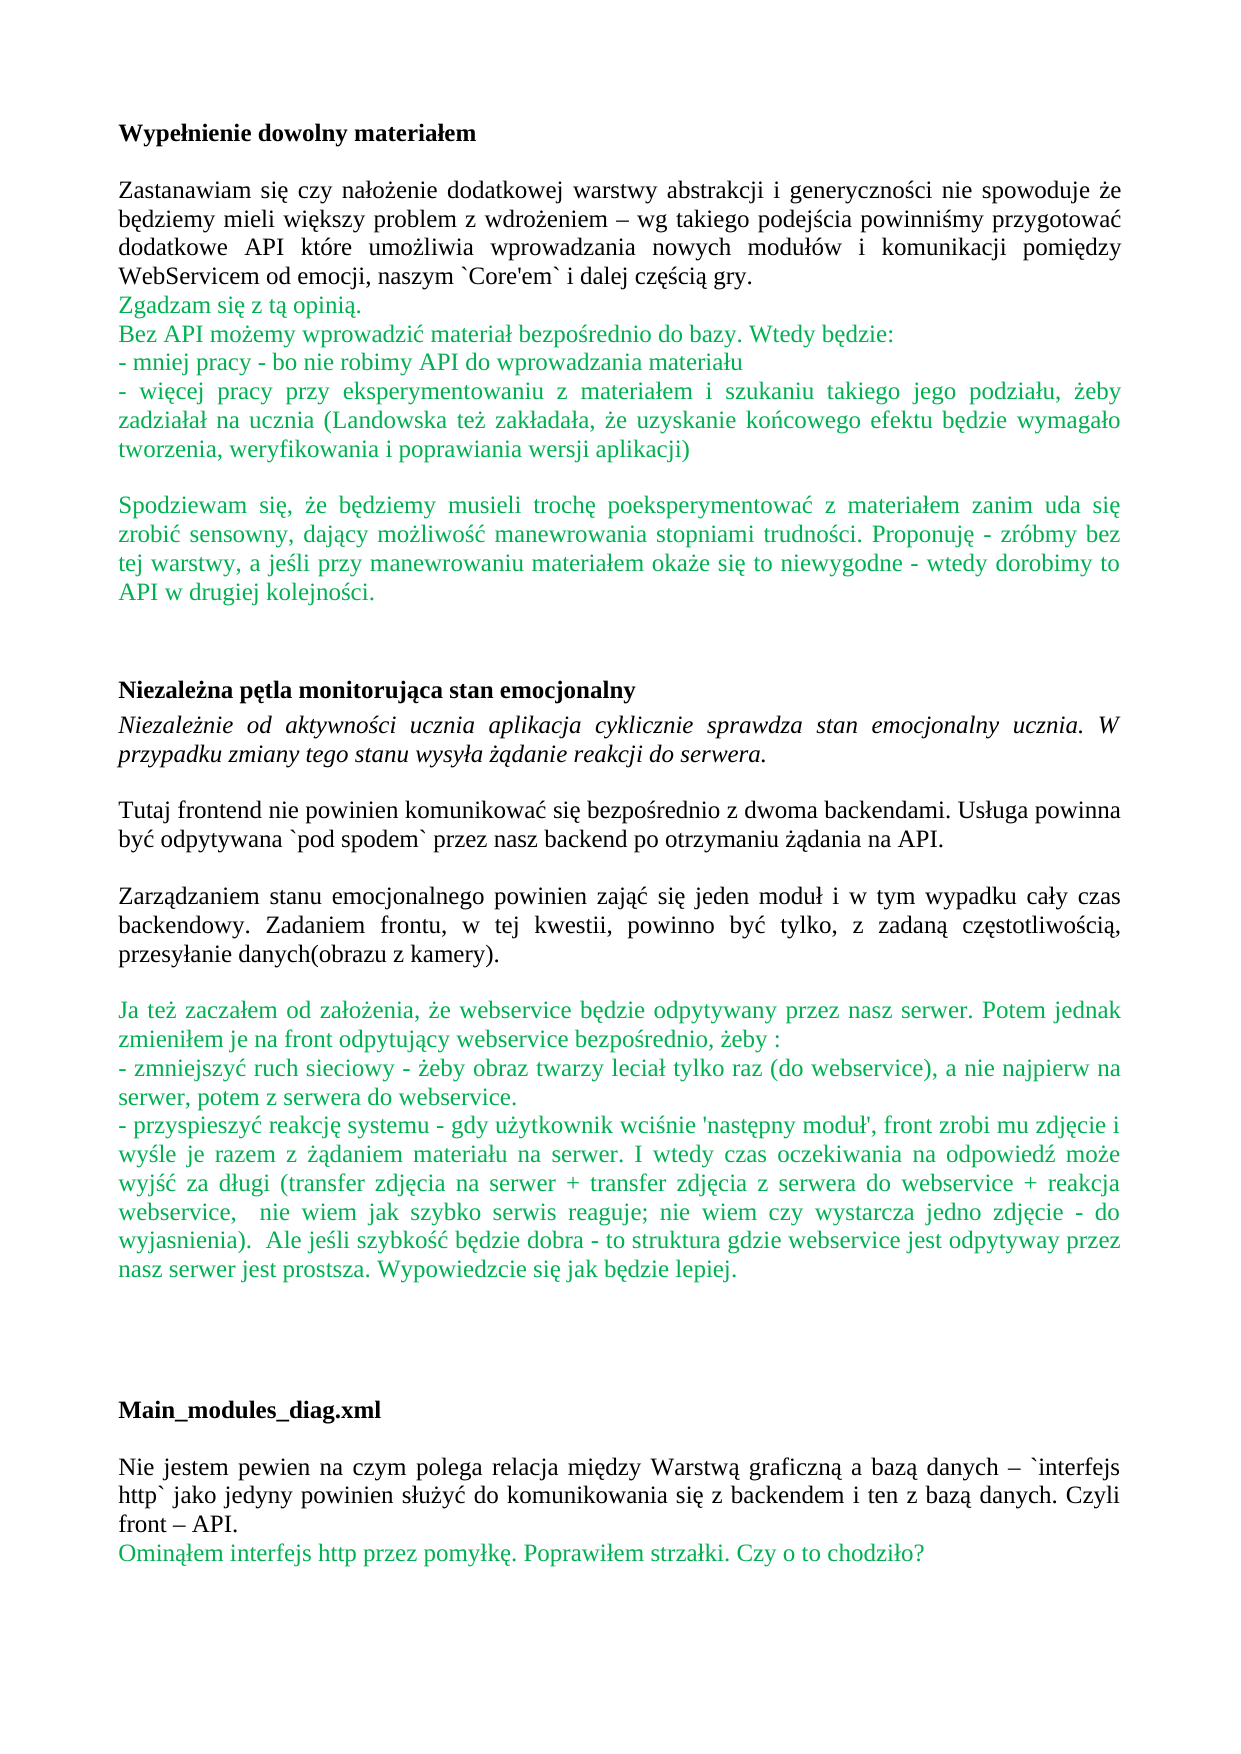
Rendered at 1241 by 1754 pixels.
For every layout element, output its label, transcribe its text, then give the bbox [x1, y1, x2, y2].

text Ja też zaczałem od założenia, że webservice będzie odpytywany przez nasz serwer. Potem jednak zmieniłem je na front odpytujący webservice bezpośrednio, żeby : [118, 995, 1122, 1053]
text - przyspieszyć reakcję systemu - gdy użytkownik wciśnie 'następny moduł', front zrobi mu zdjęcie i wyśle je razem z żądaniem materiału na serwer. I wtedy czas oczekiwania na odpowiedź może wyjść za długi (transfer zdjęcia na serwer + transfer zdjęcia z serwera do webservice + reakcja webservice, nie wiem jak szybko serwis reaguje; nie wiem czy wystarcza jedno zdjęcie - do wyjasnienia). Ale jeśli szybkość będzie dobra - to struktura gdzie webservice jest odpytyway przez nasz serwer jest prostsza. Wypowiedzcie się jak będzie lepiej. [118, 1110, 1122, 1283]
text Nie jestem pewien na czym polega relacja między Warstwą graficzną a bazą danych – `interfejs http` jako jedyny powinien służyć do komunikowania się z backendem i ten z bazą danych. Czyli front – API. [118, 1452, 1122, 1538]
text Bez API możemy wprowadzić materiał bezpośrednio do bazy. Wtedy będzie: [118, 319, 1122, 347]
text Niezależnie od aktywności ucznia aplikacja cyklicznie sprawdza stan emocjonalny ucznia. W przypadku zmiany tego stanu wysyła żądanie reakcji do serwera. [118, 710, 1122, 768]
text Wypełnienie dowolny materiałem [118, 118, 1122, 147]
text Main_modules_diag.xml [118, 1395, 1122, 1424]
text Zastanawiam się czy nałożenie dodatkowej warstwy abstrakcji i generyczności nie spowoduje że będziemy mieli większy problem z wdrożeniem – wg takiego podejścia powinniśmy przygotować dodatkowe API które umożliwia wprowadzania nowych modułów i komunikacji pomiędzy WebServicem od emocji, naszym `Core'em` i dalej częścią gry. [118, 175, 1122, 290]
text Zgadzam się z tą opinią. [118, 290, 1122, 319]
text - mniej pracy - bo nie robimy API do wprowadzania materiału [118, 347, 1122, 376]
text Ominąłem interfejs http przez pomyłkę. Poprawiłem strzałki. Czy o to chodziło? [118, 1538, 1122, 1567]
text - zmniejszyć ruch sieciowy - żeby obraz twarzy leciał tylko raz (do webservice), a nie najpierw na serwer, potem z serwera do webservice. [118, 1053, 1122, 1110]
text Niezależna pętla monitorująca stan emocjonalny [118, 675, 1122, 704]
text Zarządzaniem stanu emocjonalnego powinien zająć się jeden moduł i w tym wypadku cały czas backendowy. Zadaniem frontu, w tej kwestii, powinno być tylko, z zadaną częstotliwością, przesyłanie danych(obrazu z kamery). [118, 881, 1122, 967]
text Spodziewam się, że będziemy musieli trochę poeksperymentować z materiałem zanim uda się zrobić sensowny, dający możliwość manewrowania stopniami trudności. Proponuję - zróbmy bez tej warstwy, a jeśli przy manewrowaniu materiałem okaże się to niewygodne - wtedy dorobimy to API w drugiej kolejności. [118, 490, 1122, 605]
text - więcej pracy przy eksperymentowaniu z materiałem i szukaniu takiego jego podziału, żeby zadziałał na ucznia (Landowska też zakładała, że uzyskanie końcowego efektu będzie wymagało tworzenia, weryfikowania i poprawiania wersji aplikacji) [118, 376, 1122, 462]
text Tutaj frontend nie powinien komunikować się bezpośrednio z dwoma backendami. Usługa powinna być odpytywana `pod spodem` przez nasz backend po otrzymaniu żądania na API. [118, 796, 1122, 853]
